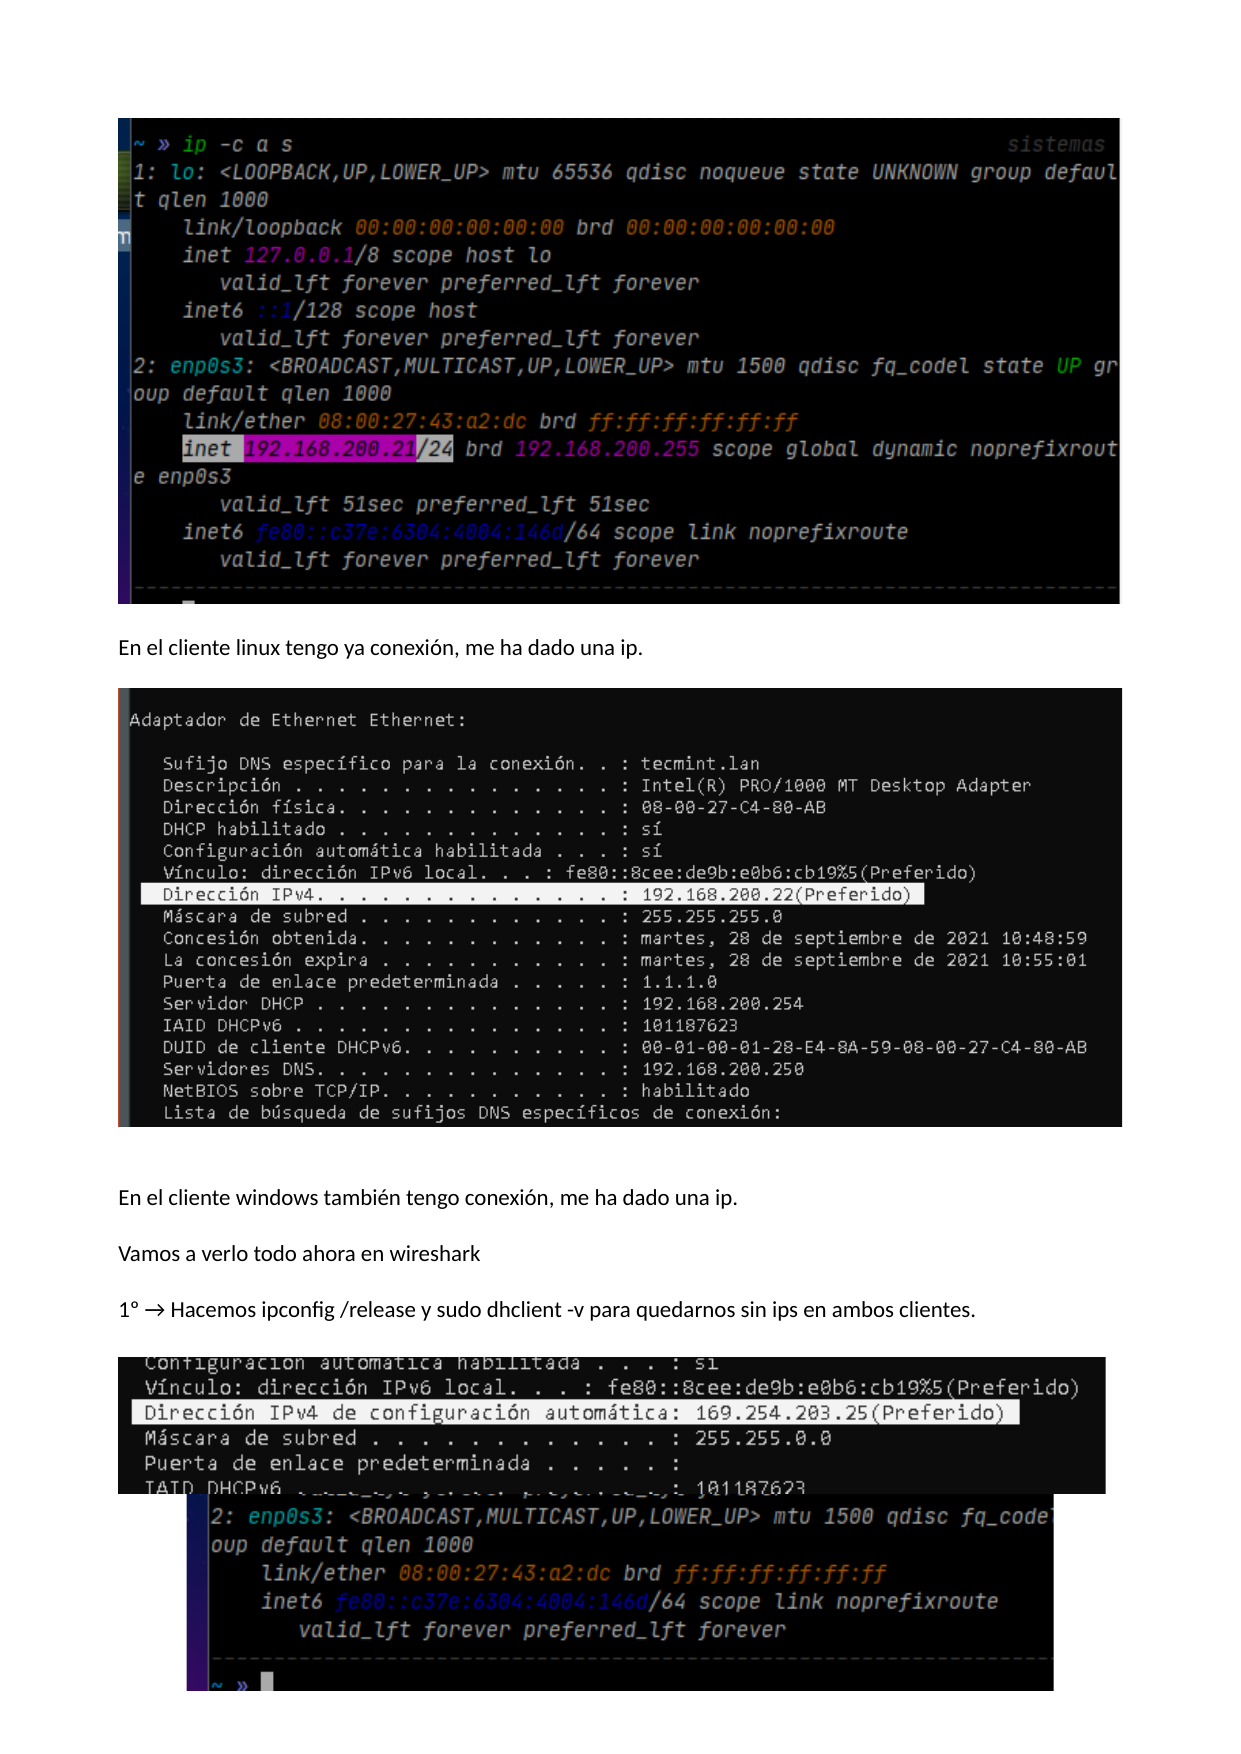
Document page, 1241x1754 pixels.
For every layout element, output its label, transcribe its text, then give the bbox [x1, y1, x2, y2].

text 1º → Hacemos ipconfig /release y sudo dhclient -v para quedarnos sin ips en ambos clientes. [118, 1295, 1122, 1323]
text Vamos a verlo todo ahora en wireshark [118, 1239, 1122, 1267]
text En el cliente linux tengo ya conexión, me ha dado una ip. [118, 633, 1122, 661]
text En el cliente windows también tengo conexión, me ha dado una ip. [118, 1183, 1122, 1211]
